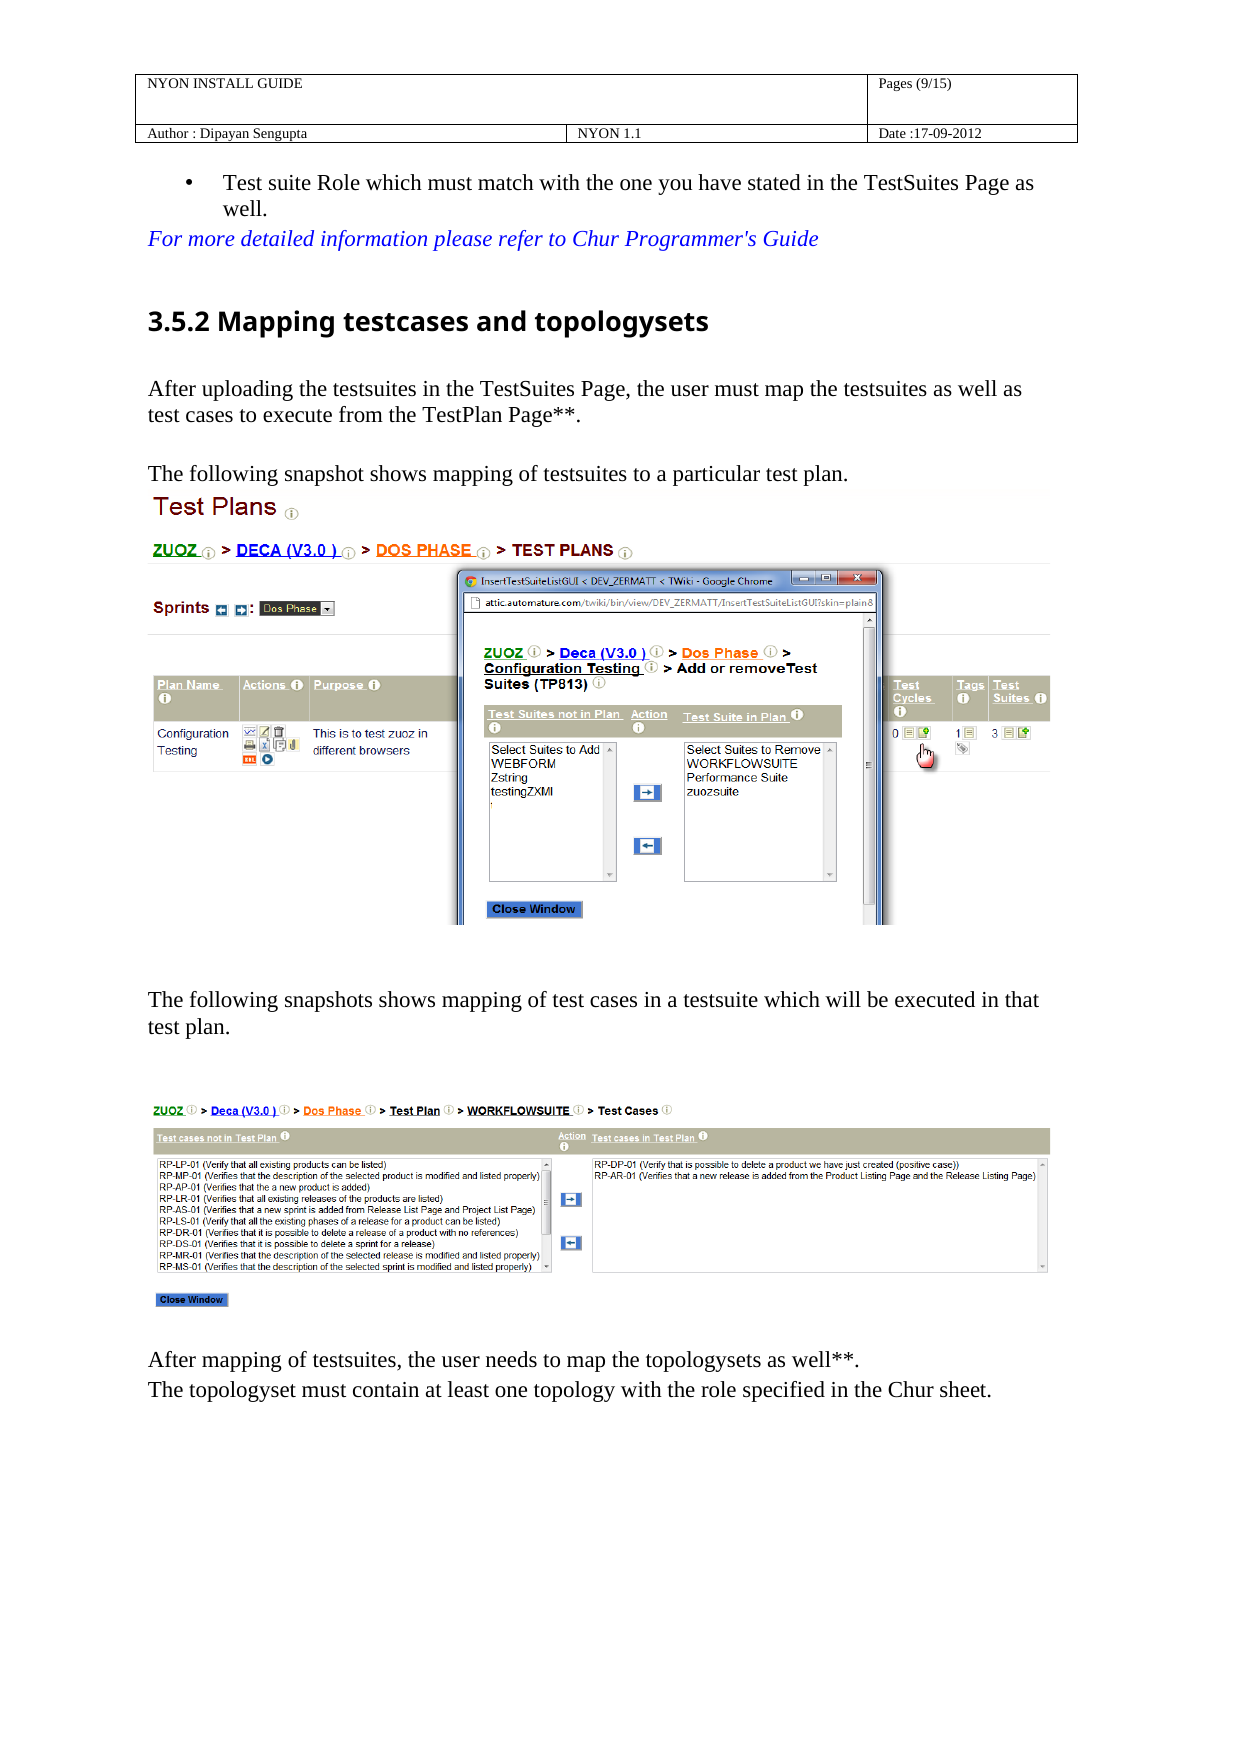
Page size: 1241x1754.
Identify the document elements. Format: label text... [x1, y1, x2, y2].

text The following snapshot shows mapping of testsuites to a particular test plan. [148, 460, 1050, 487]
picture [147, 1101, 1050, 1317]
text The following snapshots shows mapping of test cases in a testsuite which will be executed in that test plan. [148, 987, 1050, 1039]
picture [147, 489, 1050, 925]
text The topologyset must contain at least one topology with the role specified in the Chur sheet. [148, 1376, 1050, 1402]
text After mapping of testsuites, the user needs to map the topologysets as well**. [148, 1347, 1050, 1373]
text After uploading the testsuites in the TestSuites Page, the user must map the testsuites as well as test cases to execute from the TestPlan Page**. [148, 375, 1050, 428]
subtitle 3.5.2 Mapping testcases and topologysets [148, 303, 1050, 339]
list Test suite Role which must match with the one you have stated in the TestSuites Page as well. [185, 169, 1050, 222]
text For more detailed information please refer to Chur Programmer's Guide [148, 225, 1050, 251]
